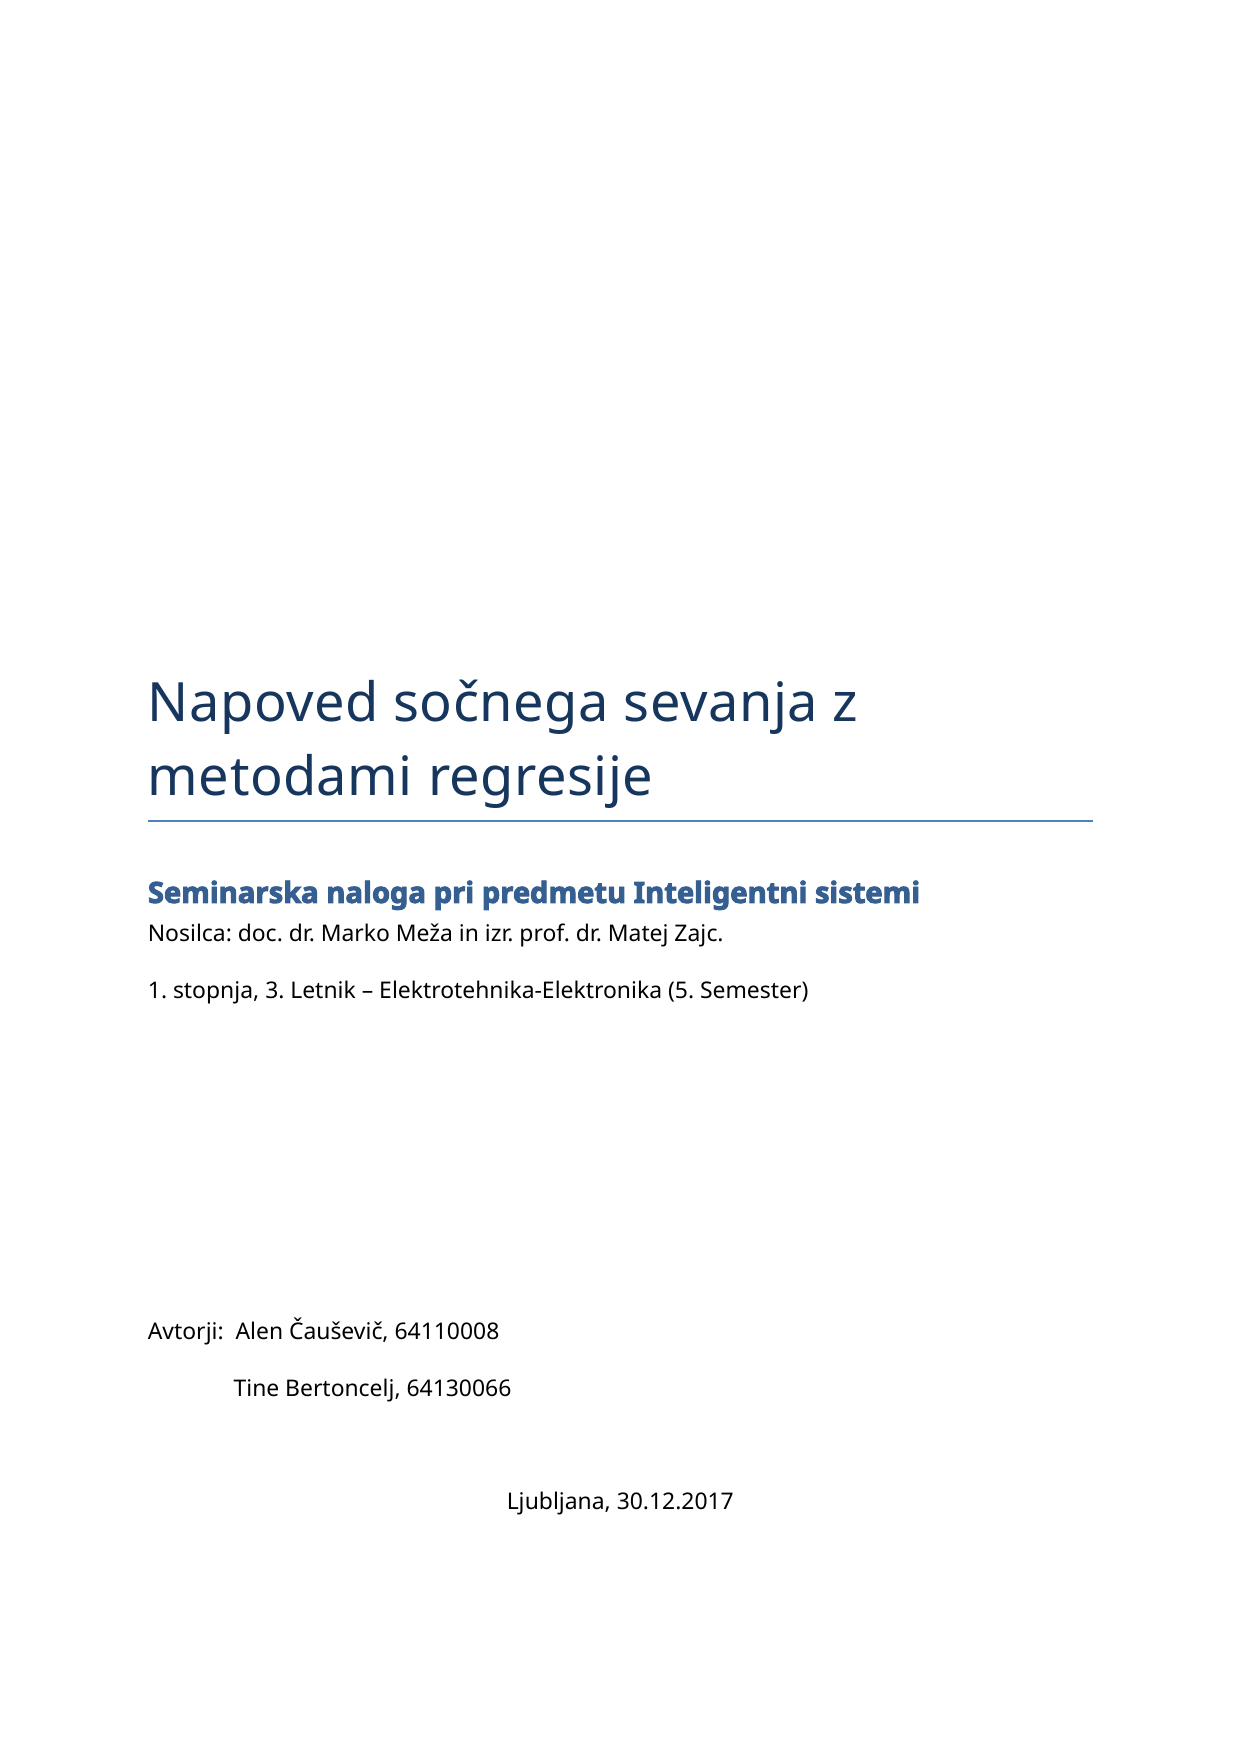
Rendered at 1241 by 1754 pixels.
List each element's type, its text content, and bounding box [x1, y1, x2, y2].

text Avtorji: Alen Čauševič, 64110008 [148, 1315, 1093, 1346]
text 1. stopnja, 3. Letnik – Elektrotehnika-Elektronika (5. Semester) [148, 974, 1093, 1005]
title Napoved sočnega sevanja z metodami regresije [148, 664, 1093, 820]
text Nosilca: doc. dr. Marko Meža in izr. prof. dr. Matej Zajc. [148, 917, 1093, 949]
text Ljubljana, 30.12.2017 [148, 1485, 1093, 1516]
subtitle Seminarska naloga pri predmetu Inteligentni sistemi [148, 872, 1093, 911]
text Tine Bertoncelj, 64130066 [148, 1372, 1093, 1403]
